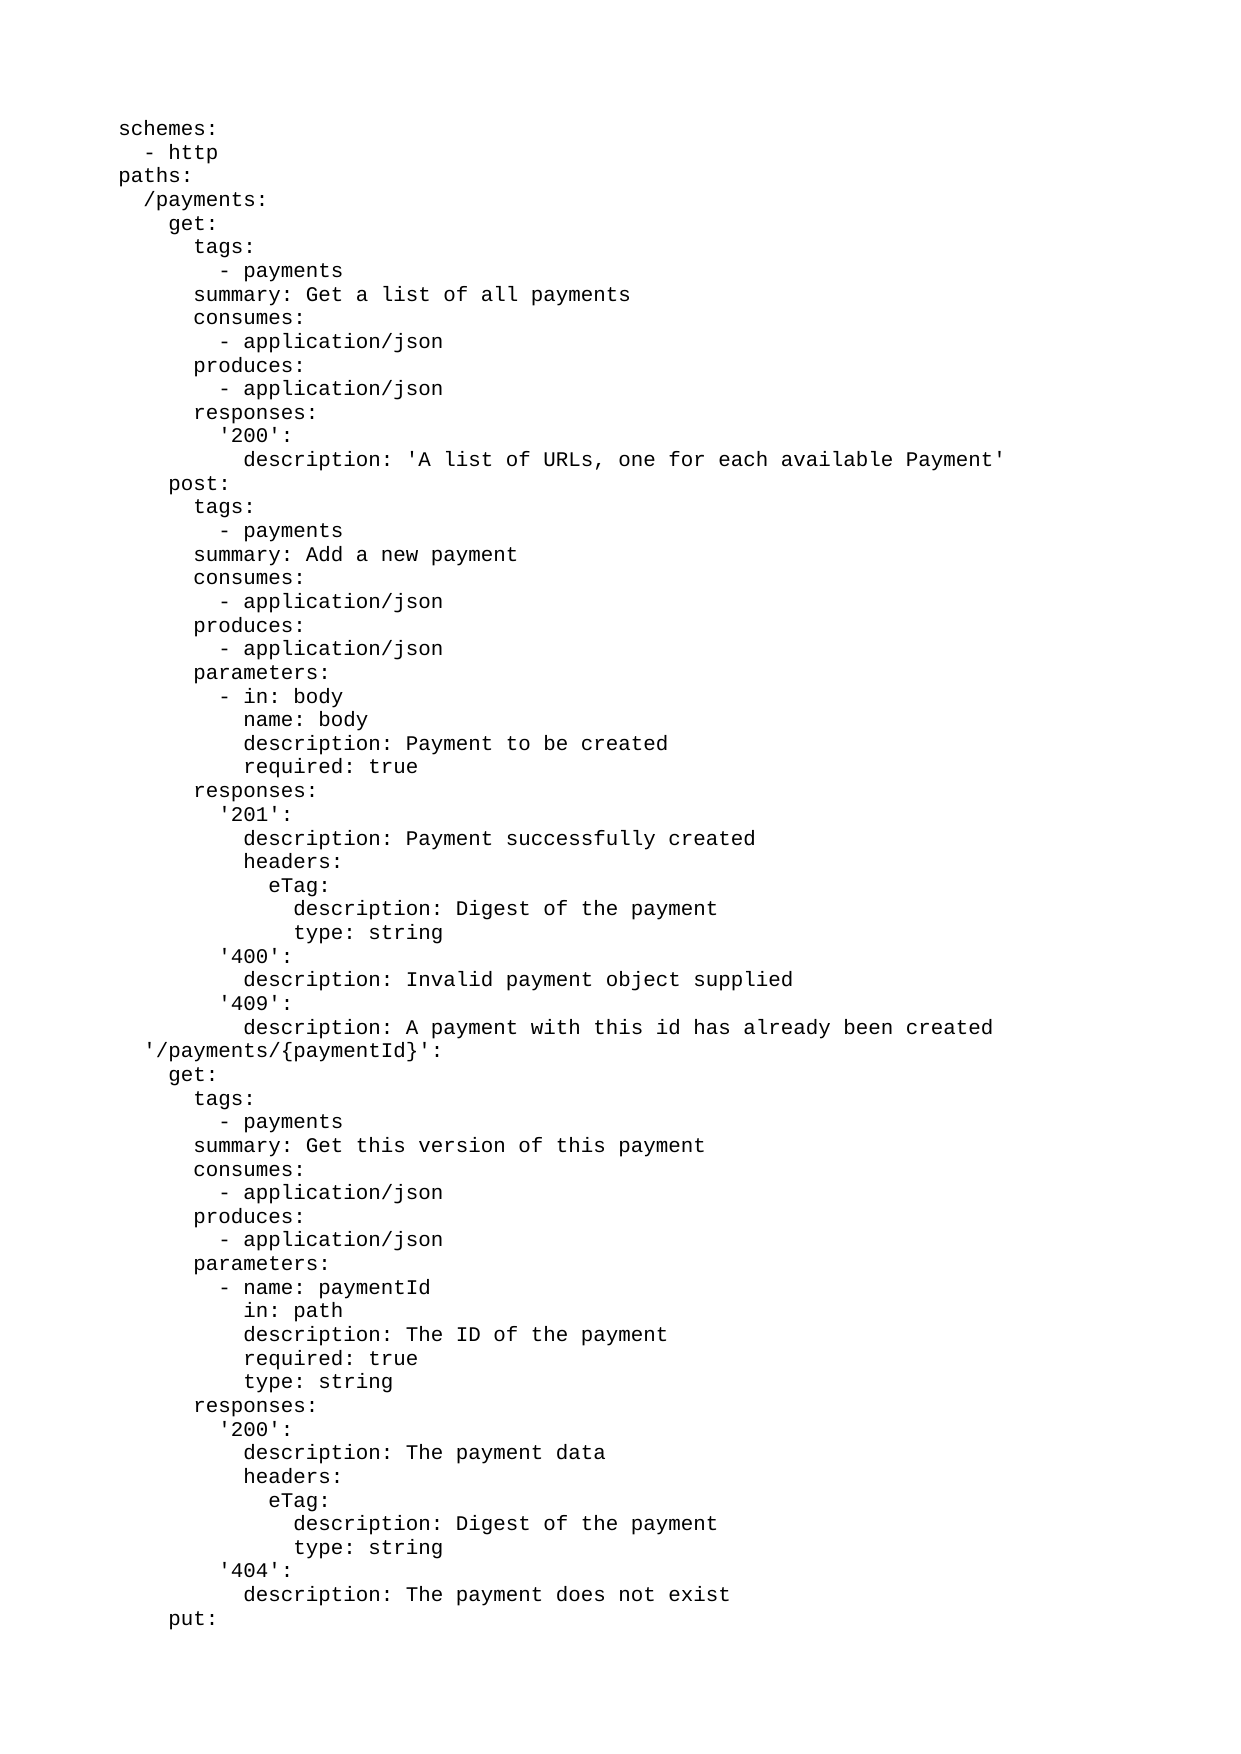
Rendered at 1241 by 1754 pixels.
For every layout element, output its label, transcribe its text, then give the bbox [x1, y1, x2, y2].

text consumes: [118, 1158, 1122, 1182]
text - name: paymentId [118, 1277, 1122, 1300]
text - payments [118, 260, 1122, 284]
text description: A payment with this id has already been created [118, 1017, 1122, 1040]
text '409': [118, 993, 1122, 1017]
text summary: Get this version of this payment [118, 1135, 1122, 1158]
text - http [118, 142, 1122, 165]
text produces: [118, 615, 1122, 638]
text description: Payment successfully created [118, 827, 1122, 851]
text - application/json [118, 331, 1122, 354]
text - application/json [118, 378, 1122, 402]
text get: [118, 1064, 1122, 1088]
text tags: [118, 1088, 1122, 1111]
text summary: Get a list of all payments [118, 284, 1122, 307]
text tags: [118, 236, 1122, 260]
text responses: [118, 402, 1122, 426]
text eTag: [118, 1489, 1122, 1513]
text - application/json [118, 591, 1122, 615]
text required: true [118, 1348, 1122, 1371]
text type: string [118, 1371, 1122, 1395]
text type: string [118, 922, 1122, 946]
text - payments [118, 1111, 1122, 1135]
text headers: [118, 851, 1122, 875]
text - in: body [118, 686, 1122, 709]
text '201': [118, 804, 1122, 827]
text - application/json [118, 638, 1122, 662]
text consumes: [118, 567, 1122, 591]
text produces: [118, 1206, 1122, 1229]
text parameters: [118, 662, 1122, 686]
text - payments [118, 520, 1122, 544]
text /payments: [118, 189, 1122, 213]
text eTag: [118, 875, 1122, 898]
text '200': [118, 426, 1122, 449]
text '/payments/{paymentId}': [118, 1040, 1122, 1064]
text produces: [118, 354, 1122, 378]
text description: The payment does not exist [118, 1584, 1122, 1608]
text responses: [118, 780, 1122, 804]
text '400': [118, 946, 1122, 969]
text description: Digest of the payment [118, 1513, 1122, 1537]
text description: The ID of the payment [118, 1324, 1122, 1348]
text '404': [118, 1561, 1122, 1584]
text put: [118, 1608, 1122, 1631]
text required: true [118, 757, 1122, 780]
text schemes: [118, 118, 1122, 142]
text type: string [118, 1537, 1122, 1561]
text consumes: [118, 307, 1122, 331]
text description: Payment to be created [118, 733, 1122, 757]
text description: Invalid payment object supplied [118, 969, 1122, 993]
text description: Digest of the payment [118, 898, 1122, 922]
text paths: [118, 165, 1122, 189]
text headers: [118, 1466, 1122, 1489]
text tags: [118, 496, 1122, 520]
text in: path [118, 1300, 1122, 1324]
text responses: [118, 1395, 1122, 1419]
text summary: Add a new payment [118, 544, 1122, 567]
text - application/json [118, 1229, 1122, 1253]
text description: The payment data [118, 1442, 1122, 1466]
text get: [118, 213, 1122, 236]
text post: [118, 473, 1122, 496]
text parameters: [118, 1253, 1122, 1277]
text - application/json [118, 1182, 1122, 1206]
text name: body [118, 709, 1122, 733]
text '200': [118, 1419, 1122, 1442]
text description: 'A list of URLs, one for each available Payment' [118, 449, 1122, 473]
